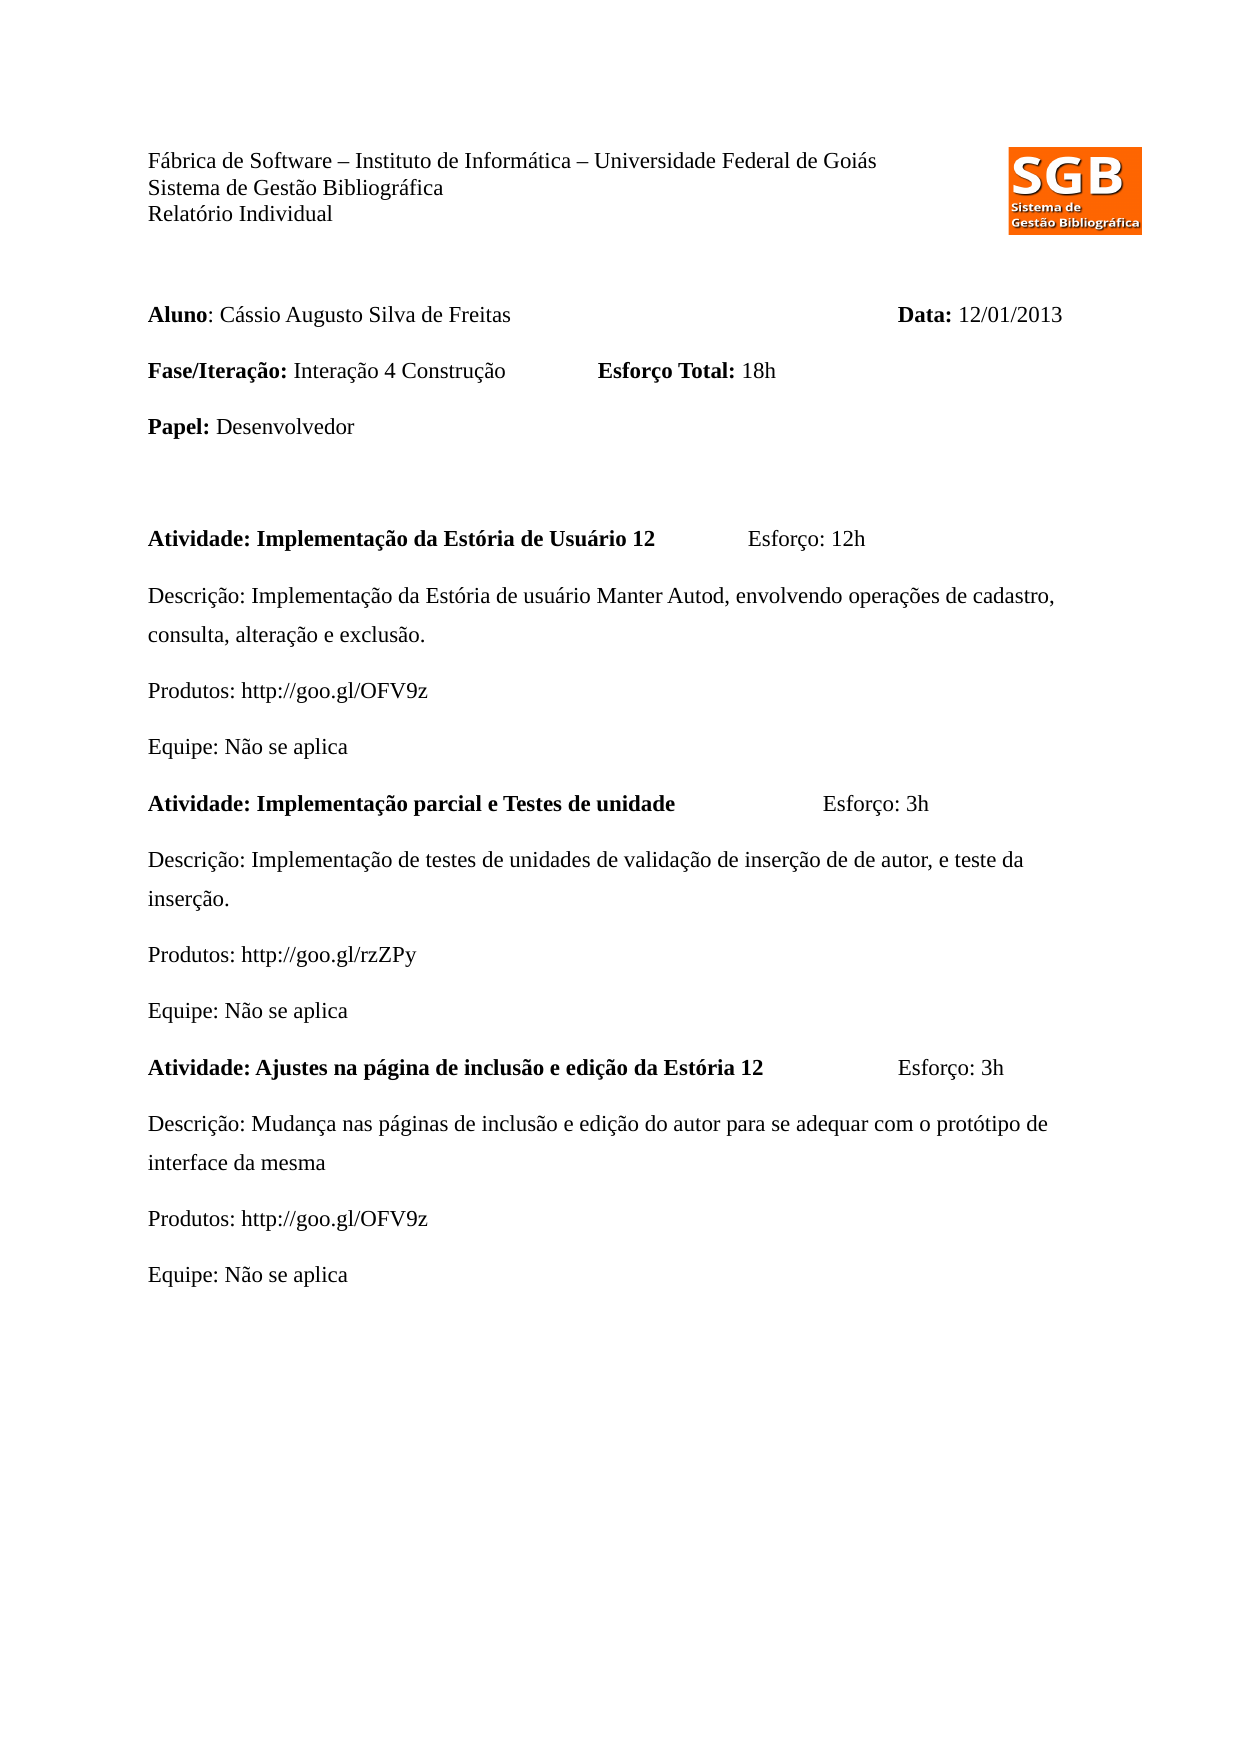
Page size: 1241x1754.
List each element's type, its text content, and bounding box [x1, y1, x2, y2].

text Descrição: Implementação da Estória de usuário Manter Autod, envolvendo operações de cadastro, consulta, alteração e exclusão. [148, 582, 1093, 647]
picture [1008, 147, 1142, 235]
text Produtos: http://goo.gl/rzZPy [148, 941, 1093, 968]
text Equipe: Não se aplica [148, 1262, 1093, 1288]
text Papel: Desenvolvedor [148, 413, 1093, 439]
text Descrição: Implementação de testes de unidades de validação de inserção de de autor, e teste da inserção. [148, 846, 1093, 912]
text Equipe: Não se aplica [148, 997, 1093, 1024]
text Fase/Iteração: Interação 4 Construção Esforço Total: 18h [148, 357, 1093, 383]
text Descrição: Mudança nas páginas de inclusão e edição do autor para se adequar com o protótipo de interface da mesma [148, 1110, 1093, 1176]
text Atividade: Ajustes na página de inclusão e edição da Estória 12 Esforço: 3h [148, 1054, 1093, 1080]
text Produtos: http://goo.gl/OFV9z [148, 677, 1093, 704]
text Atividade: Implementação da Estória de Usuário 12 Esforço: 12h [148, 526, 1093, 552]
text Equipe: Não se aplica [148, 733, 1093, 760]
text Aluno: Cássio Augusto Silva de Freitas Data: 12/01/2013 [148, 301, 1093, 327]
text Produtos: http://goo.gl/OFV9z [148, 1205, 1093, 1232]
text Atividade: Implementação parcial e Testes de unidade Esforço: 3h [148, 789, 1093, 816]
